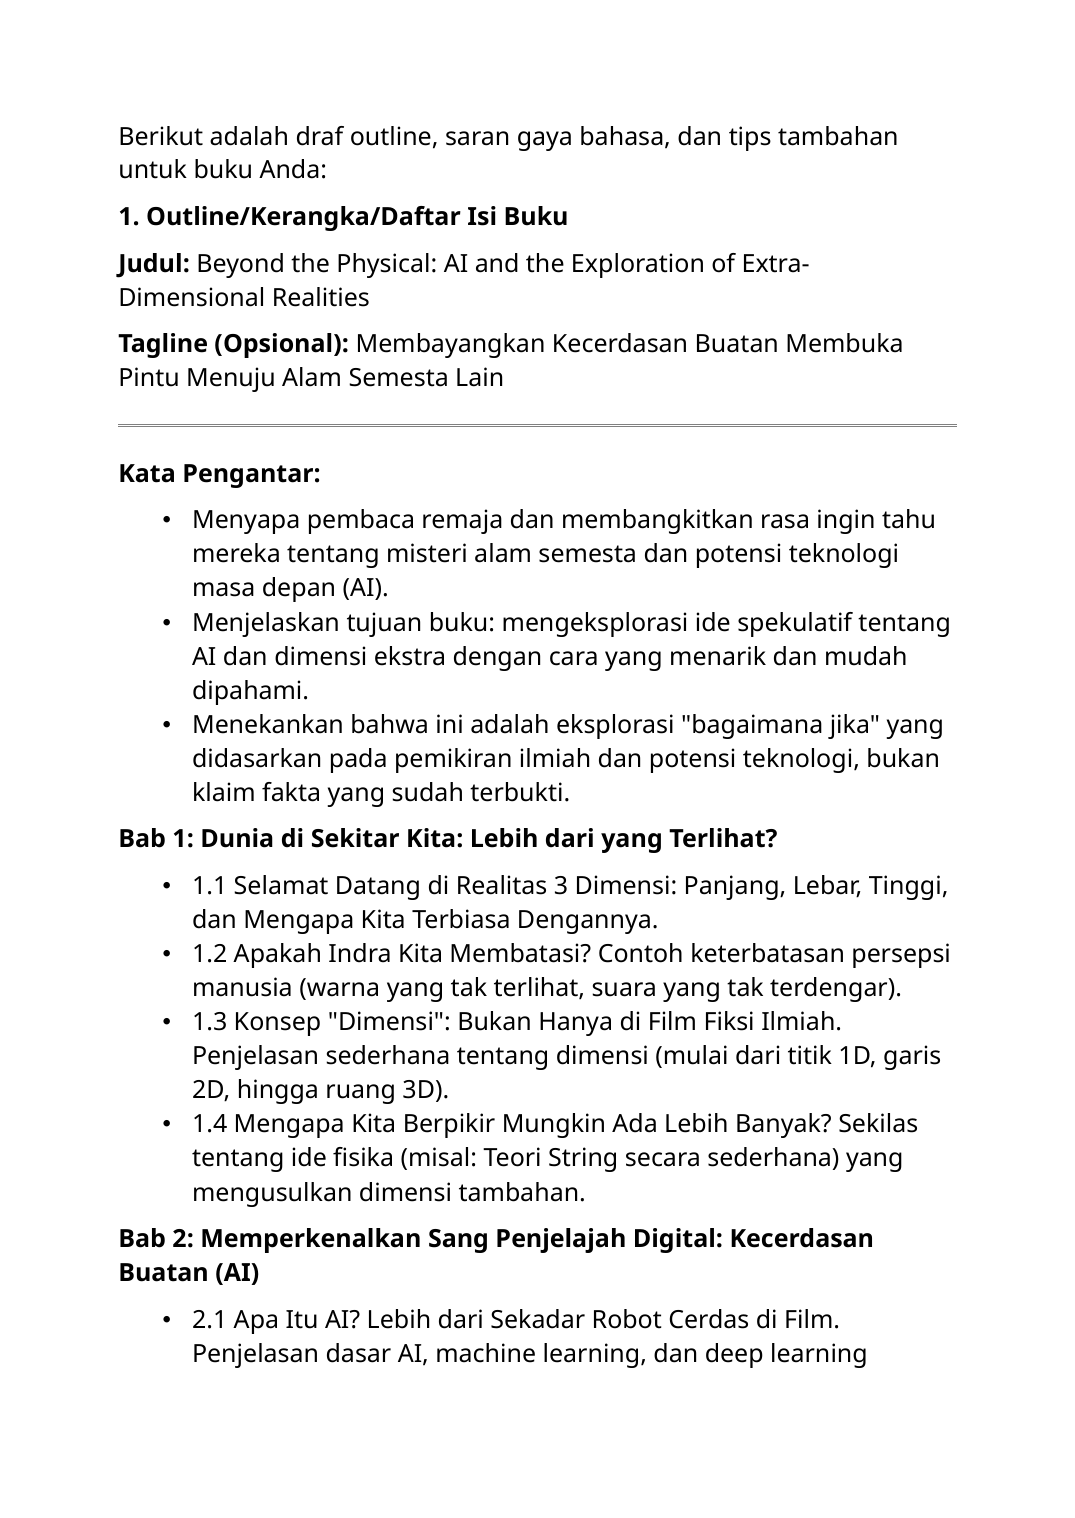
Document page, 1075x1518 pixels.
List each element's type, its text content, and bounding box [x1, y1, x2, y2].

list 1.1 Selamat Datang di Realitas 3 Dimensi: Panjang, Lebar, Tinggi, dan Mengapa Kita Terbiasa Dengannya. [162, 868, 957, 936]
text Berikut adalah draf outline, saran gaya bahasa, dan tips tambahan untuk buku Anda: [118, 118, 957, 186]
list Menjelaskan tujuan buku: mengeksplorasi ide spekulatif tentang AI dan dimensi ekstra dengan cara yang menarik dan mudah dipahami. [162, 604, 957, 706]
text Kata Pengantar: [118, 455, 957, 489]
list 1.2 Apakah Indra Kita Membatasi? Contoh keterbatasan persepsi manusia (warna yang tak terlihat, suara yang tak terdengar). [162, 936, 957, 1004]
list 1.3 Konsep "Dimensi": Bukan Hanya di Film Fiksi Ilmiah. Penjelasan sederhana tentang dimensi (mulai dari titik 1D, garis 2D, hingga ruang 3D). [162, 1004, 957, 1106]
text Bab 1: Dunia di Sekitar Kita: Lebih dari yang Terlihat? [118, 821, 957, 855]
list Menyapa pembaca remaja dan membangkitkan rasa ingin tahu mereka tentang misteri alam semesta dan potensi teknologi masa depan (AI). [162, 502, 957, 604]
list 2.1 Apa Itu AI? Lebih dari Sekadar Robot Cerdas di Film. Penjelasan dasar AI, machine learning, dan deep learning [162, 1301, 957, 1369]
text 1. Outline/Kerangka/Daftar Isi Buku [118, 199, 957, 233]
text Judul: Beyond the Physical: AI and the Exploration of Extra-Dimensional Realities [118, 245, 957, 313]
list Menekankan bahwa ini adalah eksplorasi "bagaimana jika" yang didasarkan pada pemikiran ilmiah dan potensi teknologi, bukan klaim fakta yang sudah terbukti. [162, 706, 957, 808]
text Bab 2: Memperkenalkan Sang Penjelajah Digital: Kecerdasan Buatan (AI) [118, 1221, 957, 1289]
text Tagline (Opsional): Membayangkan Kecerdasan Buatan Membuka Pintu Menuju Alam Semesta Lain [118, 326, 957, 394]
list 1.4 Mengapa Kita Berpikir Mungkin Ada Lebih Banyak? Sekilas tentang ide fisika (misal: Teori String secara sederhana) yang mengusulkan dimensi tambahan. [162, 1106, 957, 1208]
